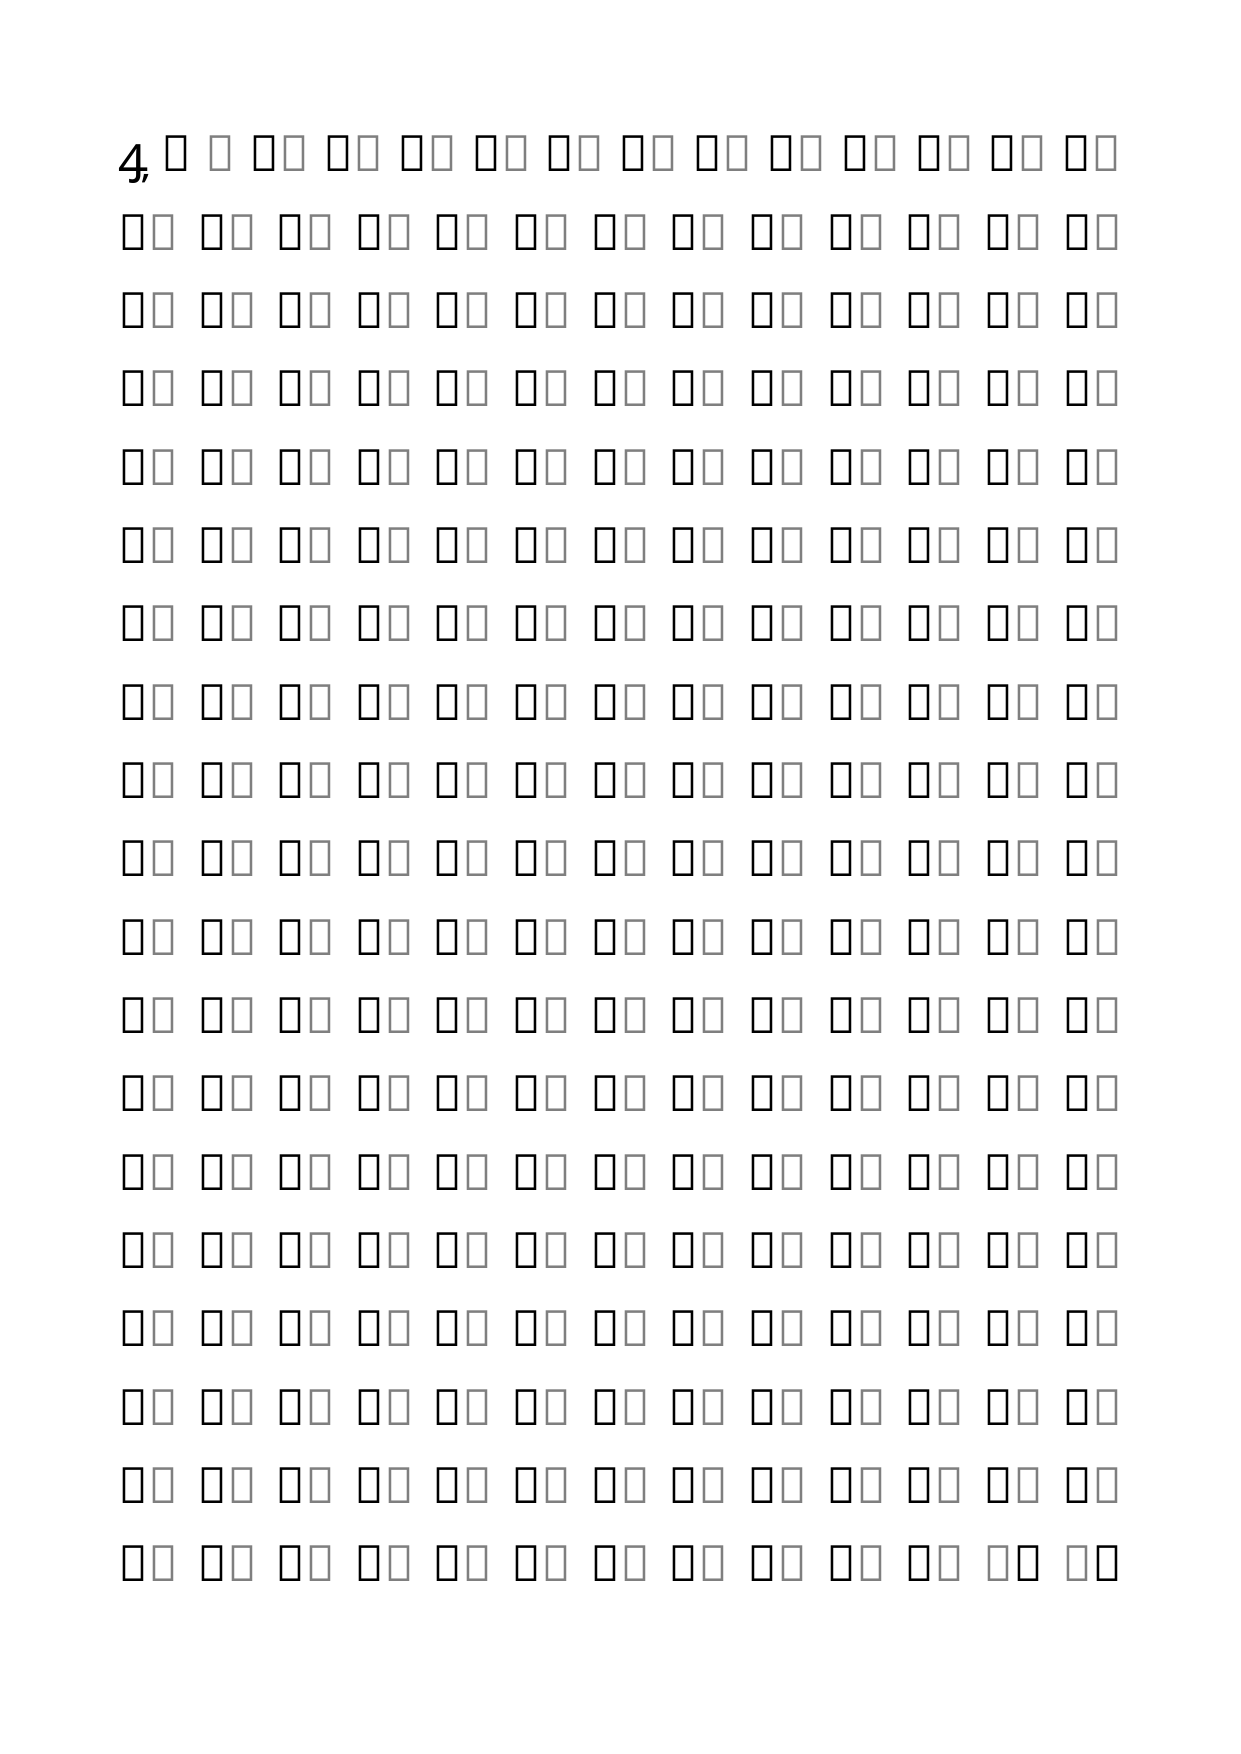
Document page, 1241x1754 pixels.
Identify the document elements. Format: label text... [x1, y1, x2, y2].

text ꜯ 󶡚 󶡟 󶈀󶡟 󶈁󶡟 󶈂󶡟 󶈃󶡟 󶈄󶡟 󶈅󶡟 󶈆󶡟 󶈇󶡟 󶈈󶡟 󶈉󶡟 󶈊󶡟 󶈋󶡟 󶈌󶡟 󶈍󶡟 󶈎󶡟 󶈏󶡟 󶈐󶡟 󶈑󶡟 󶈒󶡟 󶈓󶡟 󶈔󶡟 󶈕󶡟 󶈖󶡟 󶈗󶡟 󶈘󶡟 󶈙󶡟 󶈚󶡟 󶈛󶡟 󶈜󶡟 󶈝󶡟 󶈞󶡟 󶈟󶡟 󶈠󶡟 󶈡󶡟 󶈢󶡟 󶈣󶡟 󶈤󶡟 󶈥󶡟 󶈦󶡟 󶈧󶡟 󶈨󶡟 󶈩󶡟 󶈪󶡟 󶈫󶡟 󶈬󶡟 󶈭󶡟 󶈮󶡟 󶈯󶡟 󶈰󶡟 󶈱󶡟 󶈲󶡟 󶈳󶡟 󶈴󶡟 󶈵󶡟 󶈶󶡟 󶈷󶡟 󶈸󶡟 󶈹󶡟 󶈺󶡟 󶈻󶡟 󶈼󶡟 󶈽󶡟 󶈾󶡟 󶈿󶡟 󶉀󶡟 󶉁󶡟 󶉂󶡟 󶉃󶡟 󶉄󶡟 󶉅󶡟 󶉆󶡟 󶉇󶡟 󶉈󶡟 󶉉󶡟 󶉊󶡟 󶉋󶡟 󶉌󶡟 󶉍󶡟 󶉎󶡟 󶉏󶡟 󶉐󶡟 󶉑󶡟 󶉒󶡟 󶉓󶡟 󶉔󶡟 󶉕󶡟 󶉖󶡟 󶉗󶡟 󶉘󶡟 󶉙󶡟 󶉚󶡟 󶉛󶡟 󶉜󶡟 󶉝󶡟 󶉞󶡟 󶉟󶡟 󶉠󶡟 󶉡󶡟 󶉢󶡟 󶉣󶡟 󶉤󶡟 󶉥󶡟 󶉦󶡟 󶉧󶡟 󶉨󶡟 󶉩󶡟 󶉪󶡟 󶉫󶡟 󶉬󶡟 󶉭󶡟 󶉮󶡟 󶉯󶡟 󶉰󶡟 󶉱󶡟 󶉲󶡟 󶉳󶡟 󶉴󶡟 󶉵󶡟 󶉶󶡟 󶉷󶡟 󶉸󶡟 󶉹󶡟 󶉺󶡟 󶉻󶡟 󶉼󶡟 󶉽󶡟 󶉾󶡟 󶉿󶡟 󶊀󶡟 󶊁󶡟 󶊂󶡟 󶊃󶡟 󶊄󶡟 󶊅󶡟 󶊆󶡟 󶊇󶡟 󶊈󶡟 󶊉󶡟 󶊊󶡟 󶊋󶡟 󶊌󶡟 󶊍󶡟 󶊎󶡟 󶊏󶡟 󶊐󶡟 󶊑󶡟 󶊒󶡟 󶊓󶡟 󶊔󶡟 󶊕󶡟 󶊖󶡟 󶊗󶡟 󶊘󶡟 󶊙󶡟 󶊚󶡟 󶊛󶡟 󶊜󶡟 󶊝󶡟 󶊞󶡟 󶊟󶡟 󶊠󶡟 󶊡󶡟 󶊢󶡟 󶊣󶡟 󶊤󶡟 󶊥󶡟 󶊦󶡟 󶊧󶡟 󶊨󶡟 󶊩󶡟 󶊪󶡟 󶊫󶡟 󶊬󶡟 󶊭󶡟 󶊮󶡟 󶊯󶡟 󶊰󶡟 󶊱󶡟 󶊲󶡟 󶊳󶡟 󶊴󶡟 󶊵󶡟 󶊶󶡟 󶊷󶡟 󶊸󶡟 󶊹󶡟 󶊺󶡟 󶊻󶡟 󶊼󶡟 󶊽󶡟 󶊾󶡟 󶊿󶡟 󶋀󶡟 󶋁󶡟 󶋂󶡟 󶋃󶡟 󶋄󶡟 󶋅󶡟 󶋆󶡟 󶋇󶡟 󶋈󶡟 󶋉󶡟 󶋊󶡟 󶋋󶡟 󶋌󶡟 󶋍󶡟 󶋎󶡟 󶋏󶡟 󶋐󶡟 󶋑󶡟 󶋒󶡟 󶋓󶡟 󶋔󶡟 󶋕󶡟 󶋖󶡟 󶋗󶡟 󶋘󶡟 󶋙󶡟 󶋚󶡟 󶋛󶡟 󶋜󶡟 󶋝󶡟 󶋞󶡟 󶋟󶡟 󶋠󶡟 󶋡󶡟 󶋢󶡟 󶋣󶡟 󶋤󶡟 󶋥󶡟 󶋦󶡟 󶋧󶡟 󶋨󶡟 󶋩󶡟 󶋪󶡟 󶋫󶡟 󶋬󶡟 󶋭󶡟 󶋮󶡟 󶋯󶡟 󶋰󶡟 󶋱󶡟 󶋲󶡟 󶋳󶡟 󶡟󶋴 󶡟󶋵 [118, 118, 1122, 1596]
